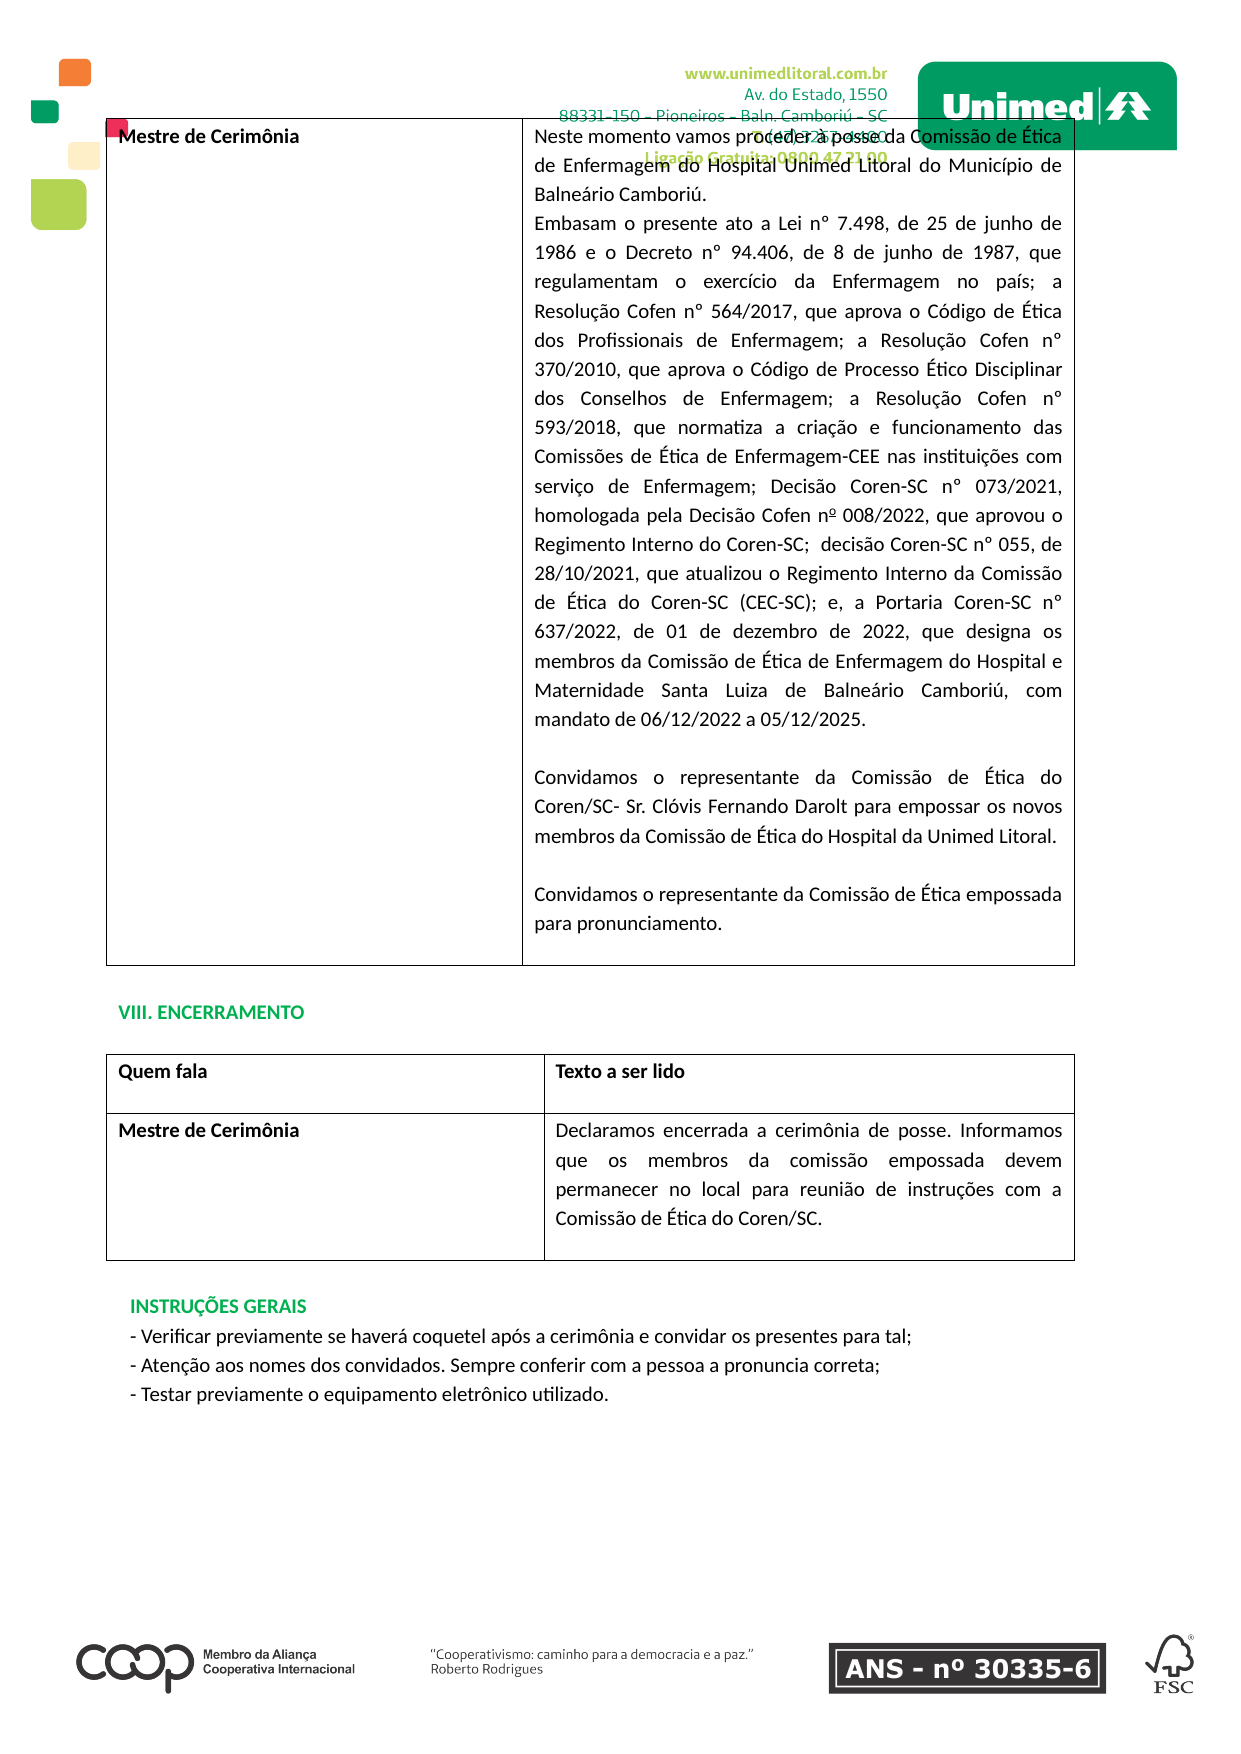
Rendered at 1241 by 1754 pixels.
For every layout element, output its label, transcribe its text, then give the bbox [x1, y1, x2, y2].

table_cell Mestre de Cerimônia [107, 1114, 544, 1260]
table_header Quem fala [107, 1055, 544, 1113]
text - Verificar previamente se haverá coquetel após a cerimônia e convidar os presentes para tal; [130, 1319, 1122, 1348]
text VIII. ENCERRAMENTO [118, 995, 1122, 1024]
table_cell Declaramos encerrada a cerimônia de posse. Informamos que os membros da comissão empossada devem permanecer no local para reunião de instruções com a Comissão de Ética do Coren/SC. [545, 1114, 1074, 1260]
text INSTRUÇÕES GERAIS [130, 1290, 1122, 1319]
table_cell Neste momento vamos proceder à posse da Comissão de Ética de Enfermagem do Hospital Unimed Litoral do Município de Balneário Camboriú. Embasam o presente ato a Lei nº 7.498, de 25 de junho de 1986 e o Decreto nº 94.406, de 8 de junho de 1987, que regulamentam o exercício da Enfermagem no país; a Resolução Cofen nº 564/2017, que aprova o Código de Ética dos Profissionais de Enfermagem; a Resolução Cofen nº 370/2010, que aprova o Código de Processo Ético Disciplinar dos Conselhos de Enfermagem; a Resolução Cofen nº 593/2018, que normatiza a criação e funcionamento das Comissões de Ética de Enfermagem-CEE nas instituições com serviço de Enfermagem; Decisão Coren-SC nº 073/2021, homologada pela Decisão Cofen no 008/2022, que aprovou o Regimento Interno do Coren-SC; decisão Coren-SC nº 055, de 28/10/2021, que atualizou o Regimento Interno da Comissão de Ética do Coren-SC (CEC-SC); e, a Portaria Coren-SC nº 637/2022, de 01 de dezembro de 2022, que designa os membros da Comissão de Ética de Enfermagem do Hospital e Maternidade Santa Luiza de Balneário Camboriú, com mandato de 06/12/2022 a 05/12/2025. Convidamos o representante da Comissão de Ética do Coren/SC- Sr. Clóvis Fernando Darolt para empossar os novos membros da Comissão de Ética do Hospital da Unimed Litoral. Convidamos o representante da Comissão de Ética empossada para pronunciamento. [523, 119, 1074, 965]
text - Atenção aos nomes dos convidados. Sempre conferir com a pessoa a pronuncia correta; [130, 1348, 1122, 1377]
text - Testar previamente o equipamento eletrônico utilizado. [130, 1377, 1122, 1407]
table_cell Mestre de Cerimônia [107, 119, 522, 965]
table_header Texto a ser lido [545, 1055, 1074, 1113]
